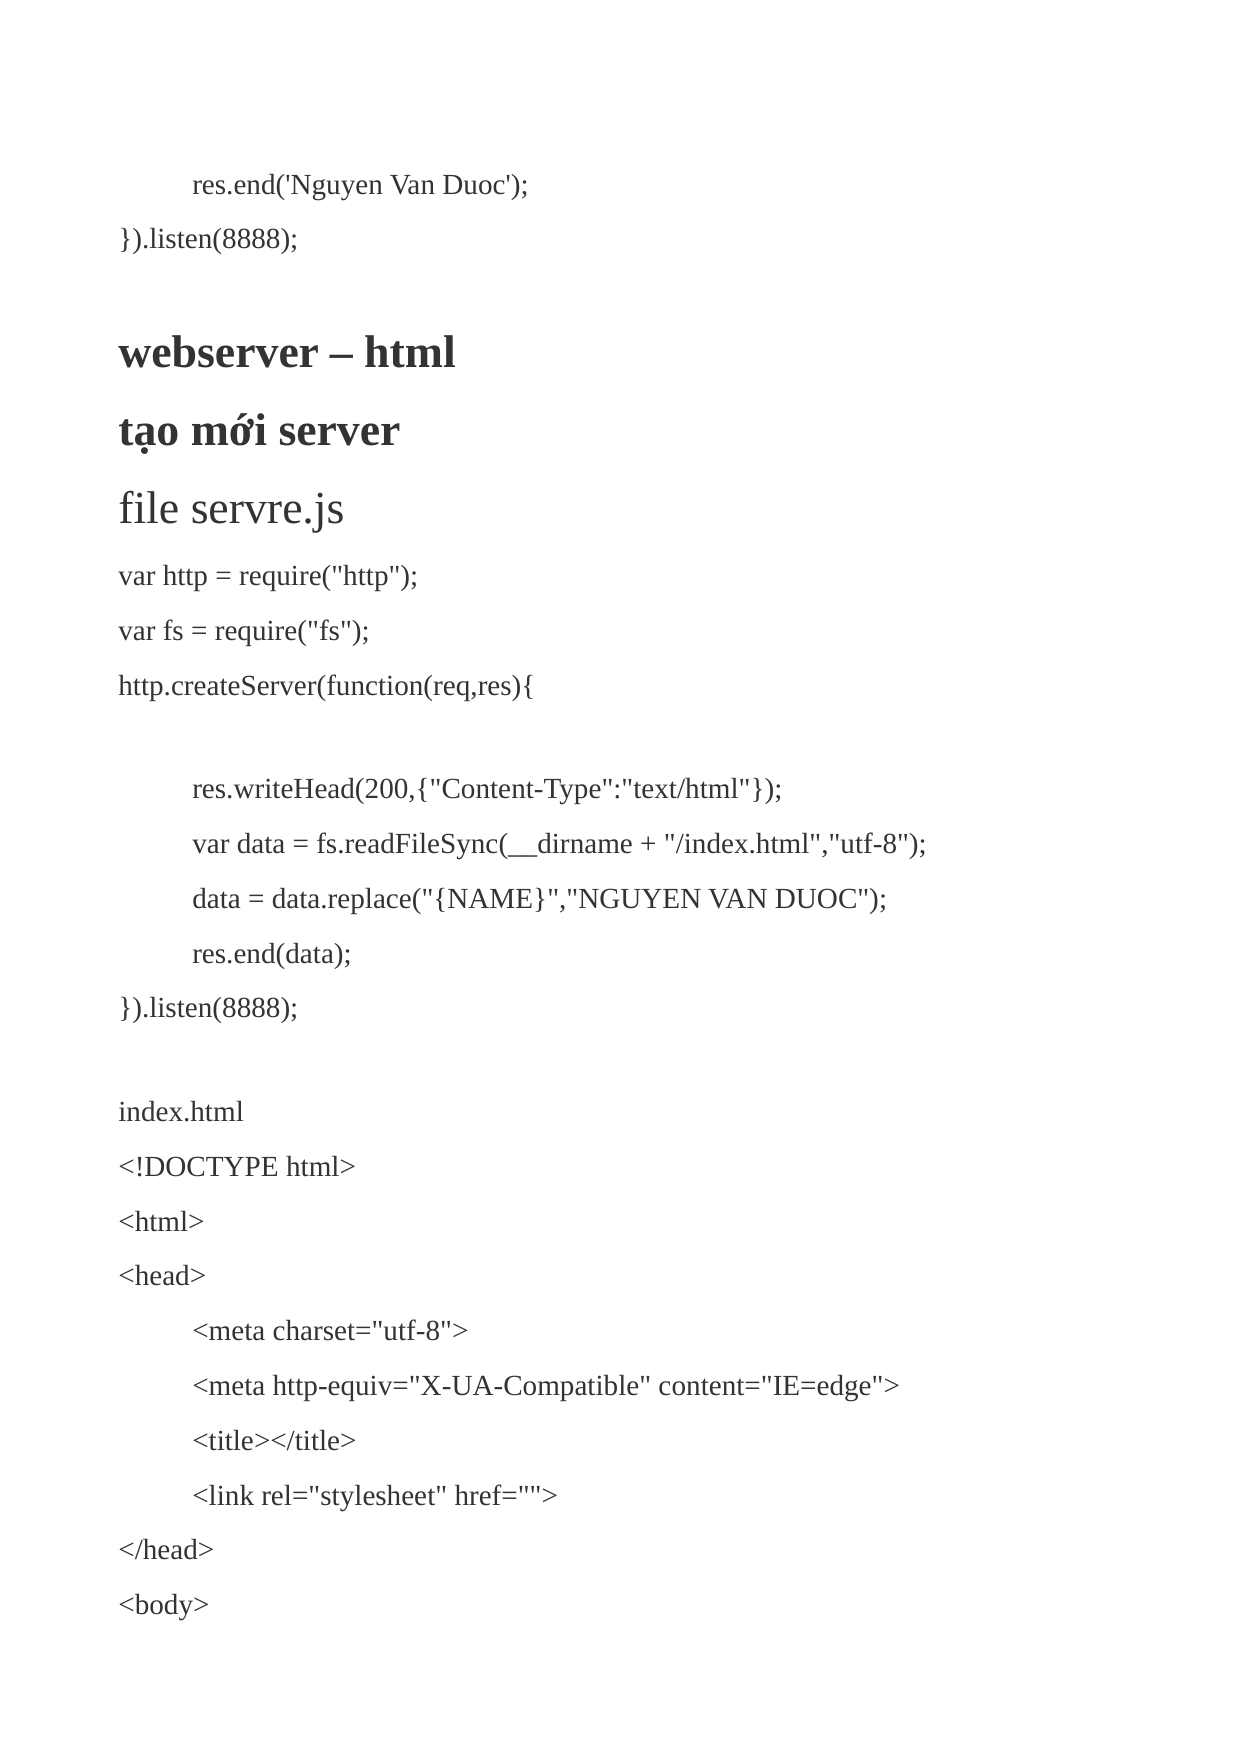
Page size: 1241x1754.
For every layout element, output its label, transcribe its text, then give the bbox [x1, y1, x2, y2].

text <title></title> [118, 1423, 1122, 1456]
text <html> [118, 1204, 1122, 1237]
text <!DOCTYPE html> [118, 1149, 1122, 1182]
text res.end('Nguyen Van Duoc'); [118, 167, 1122, 200]
text }).listen(8888); [118, 222, 1122, 255]
text tạo mới server [118, 403, 1122, 456]
text file servre.js [118, 481, 1122, 533]
text </head> [118, 1532, 1122, 1566]
text res.end(data); [118, 936, 1122, 969]
text <body> [118, 1587, 1122, 1621]
text data = data.replace("{NAME}","NGUYEN VAN DUOC"); [118, 881, 1122, 914]
text res.writeHead(200,{"Content-Type":"text/html"}); [118, 771, 1122, 805]
text var data = fs.readFileSync(__dirname + "/index.html","utf-8"); [118, 826, 1122, 860]
text index.html [118, 1094, 1122, 1128]
text <link rel="stylesheet" href=""> [118, 1478, 1122, 1511]
text <head> [118, 1258, 1122, 1292]
text }).listen(8888); [118, 991, 1122, 1024]
text http.createServer(function(req,res){ [118, 668, 1122, 702]
text var fs = require("fs"); [118, 613, 1122, 647]
text <meta http-equiv="X-UA-Compatible" content="IE=edge"> [118, 1368, 1122, 1402]
text webserver – html [118, 325, 1122, 378]
text <meta charset="utf-8"> [118, 1313, 1122, 1347]
text var http = require("http"); [118, 558, 1122, 592]
